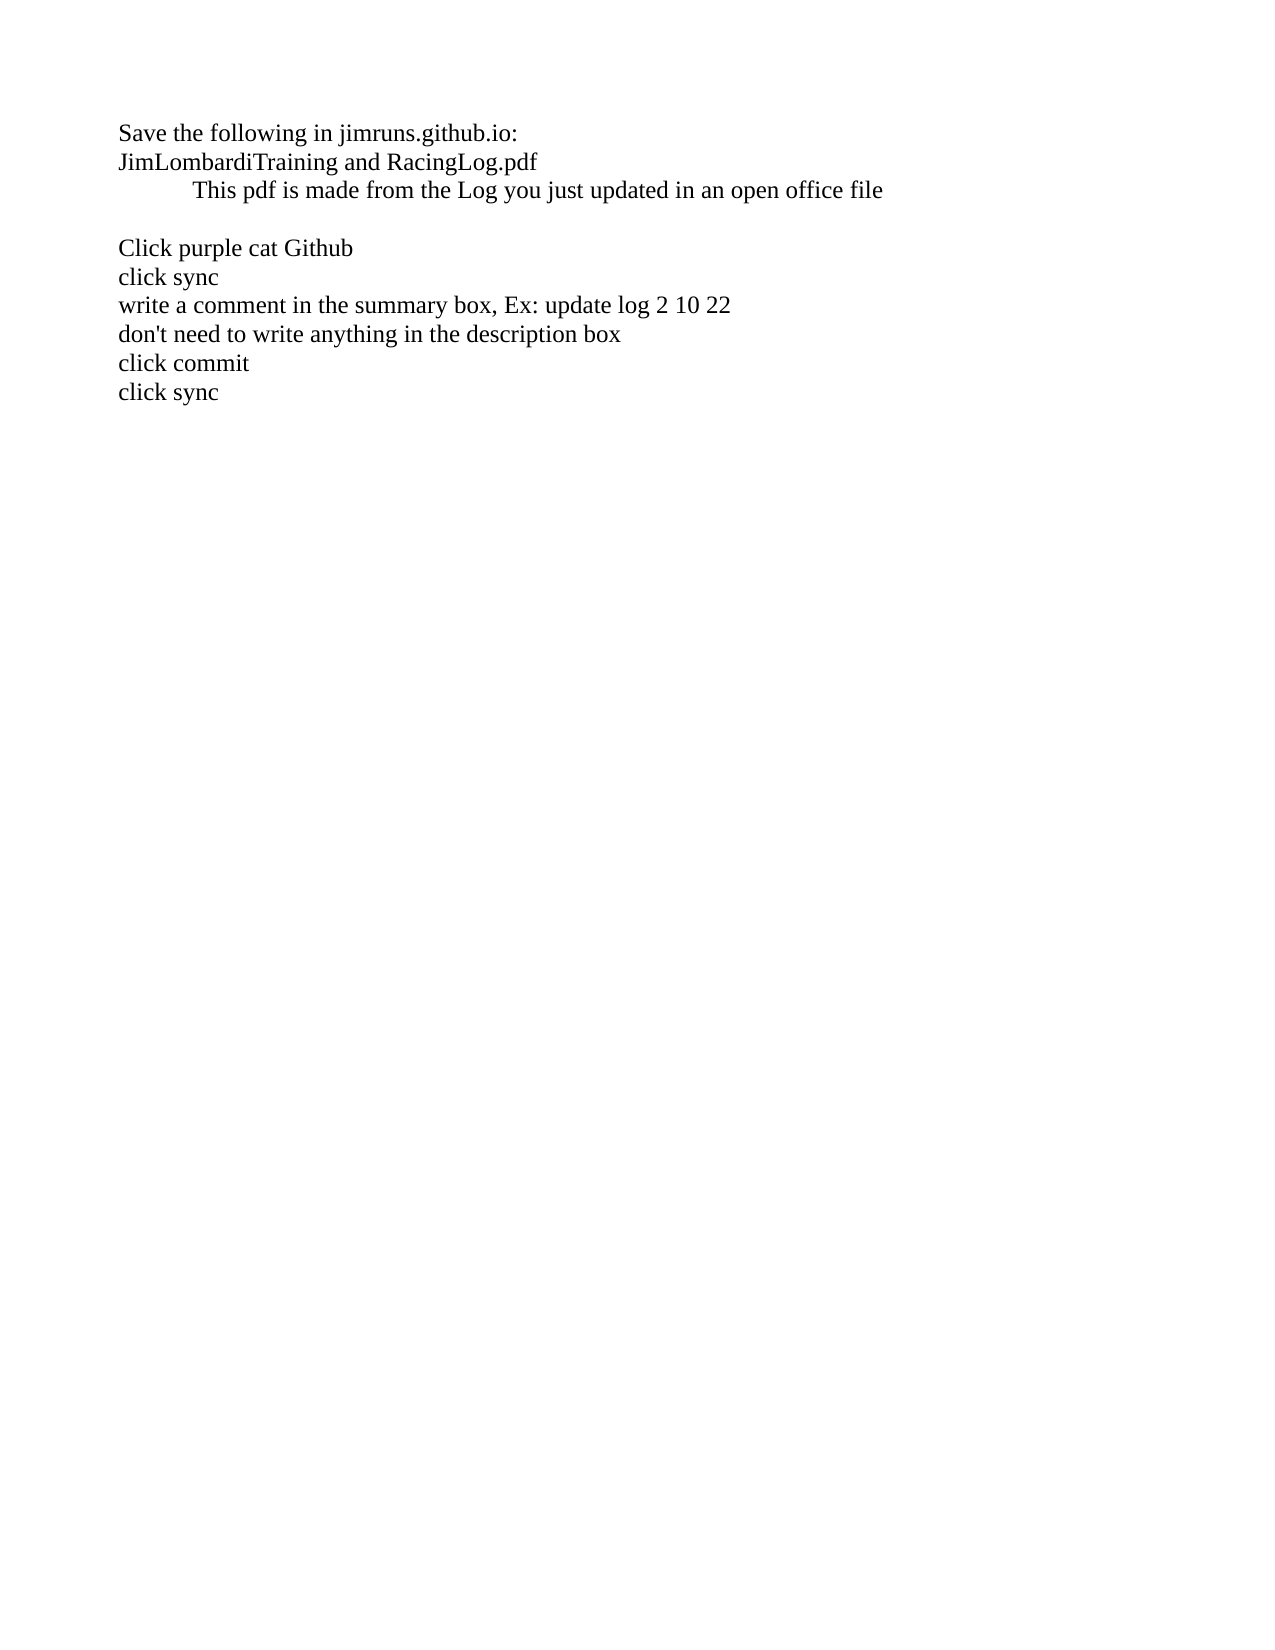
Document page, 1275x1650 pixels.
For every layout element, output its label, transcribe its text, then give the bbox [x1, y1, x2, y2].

text Save the following in jimruns.github.io: [118, 118, 1157, 147]
text don't need to write anything in the description box [118, 319, 1157, 348]
text click commit [118, 348, 1157, 377]
text click sync [118, 262, 1157, 291]
text Click purple cat Github [118, 233, 1157, 262]
text This pdf is made from the Log you just updated in an open office file [118, 176, 1157, 204]
text click sync [118, 377, 1157, 406]
text write a comment in the summary box, Ex: update log 2 10 22 [118, 291, 1157, 319]
text JimLombardiTraining and RacingLog.pdf [118, 147, 1157, 176]
